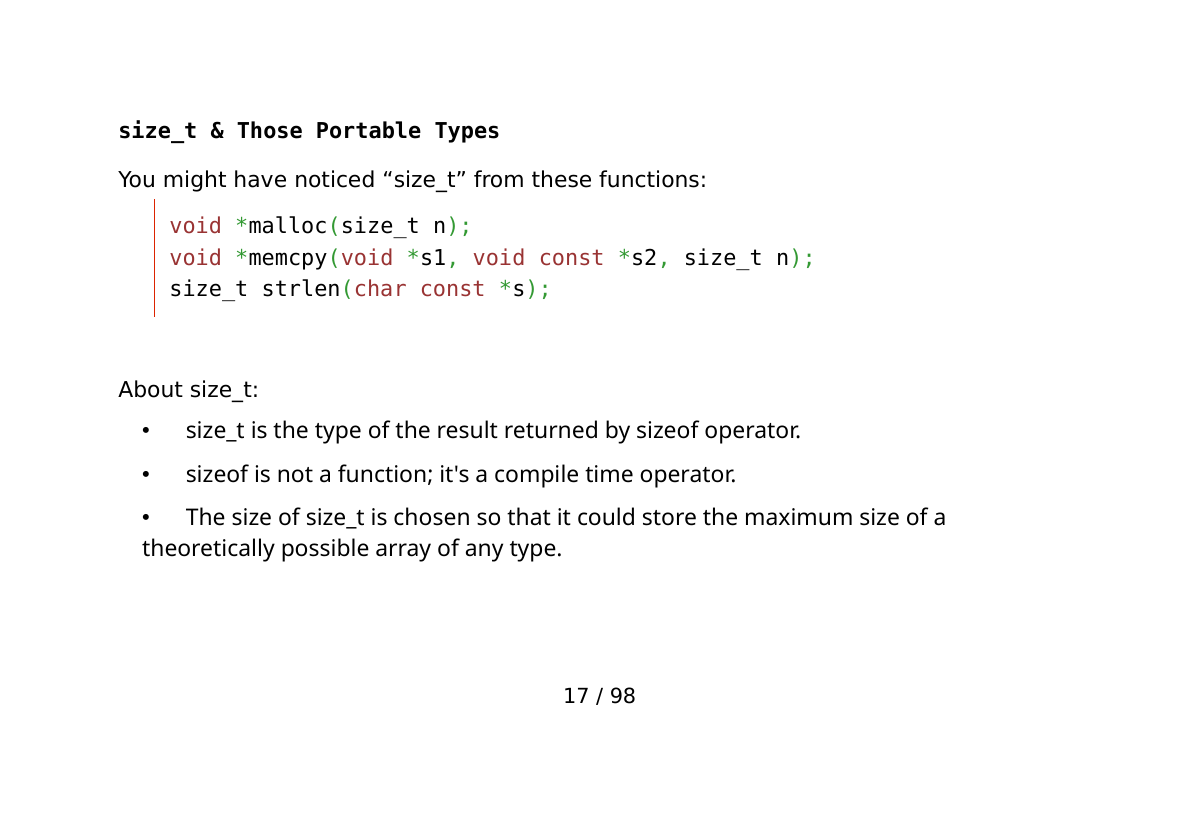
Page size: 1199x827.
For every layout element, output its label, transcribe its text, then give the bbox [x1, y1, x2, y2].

title size_t & Those Portable Types [118, 118, 1081, 144]
subtitle size_t is the type of the result returned by sizeof operator. [142, 414, 1081, 446]
text You might have noticed “size_t” from these functions: [118, 167, 1081, 193]
subtitle The size of size_t is chosen so that it could store the maximum size of a theoretically possible array of any type. [142, 501, 1081, 563]
text About size_t: [118, 377, 1081, 403]
text void *memcpy(void *s1, void const *s2, size_t n); [155, 230, 1081, 262]
text void *malloc(size_t n); [155, 199, 1081, 230]
text size_t strlen(char const *s); [155, 262, 1081, 317]
subtitle sizeof is not a function; it's a compile time operator. [142, 458, 1081, 489]
